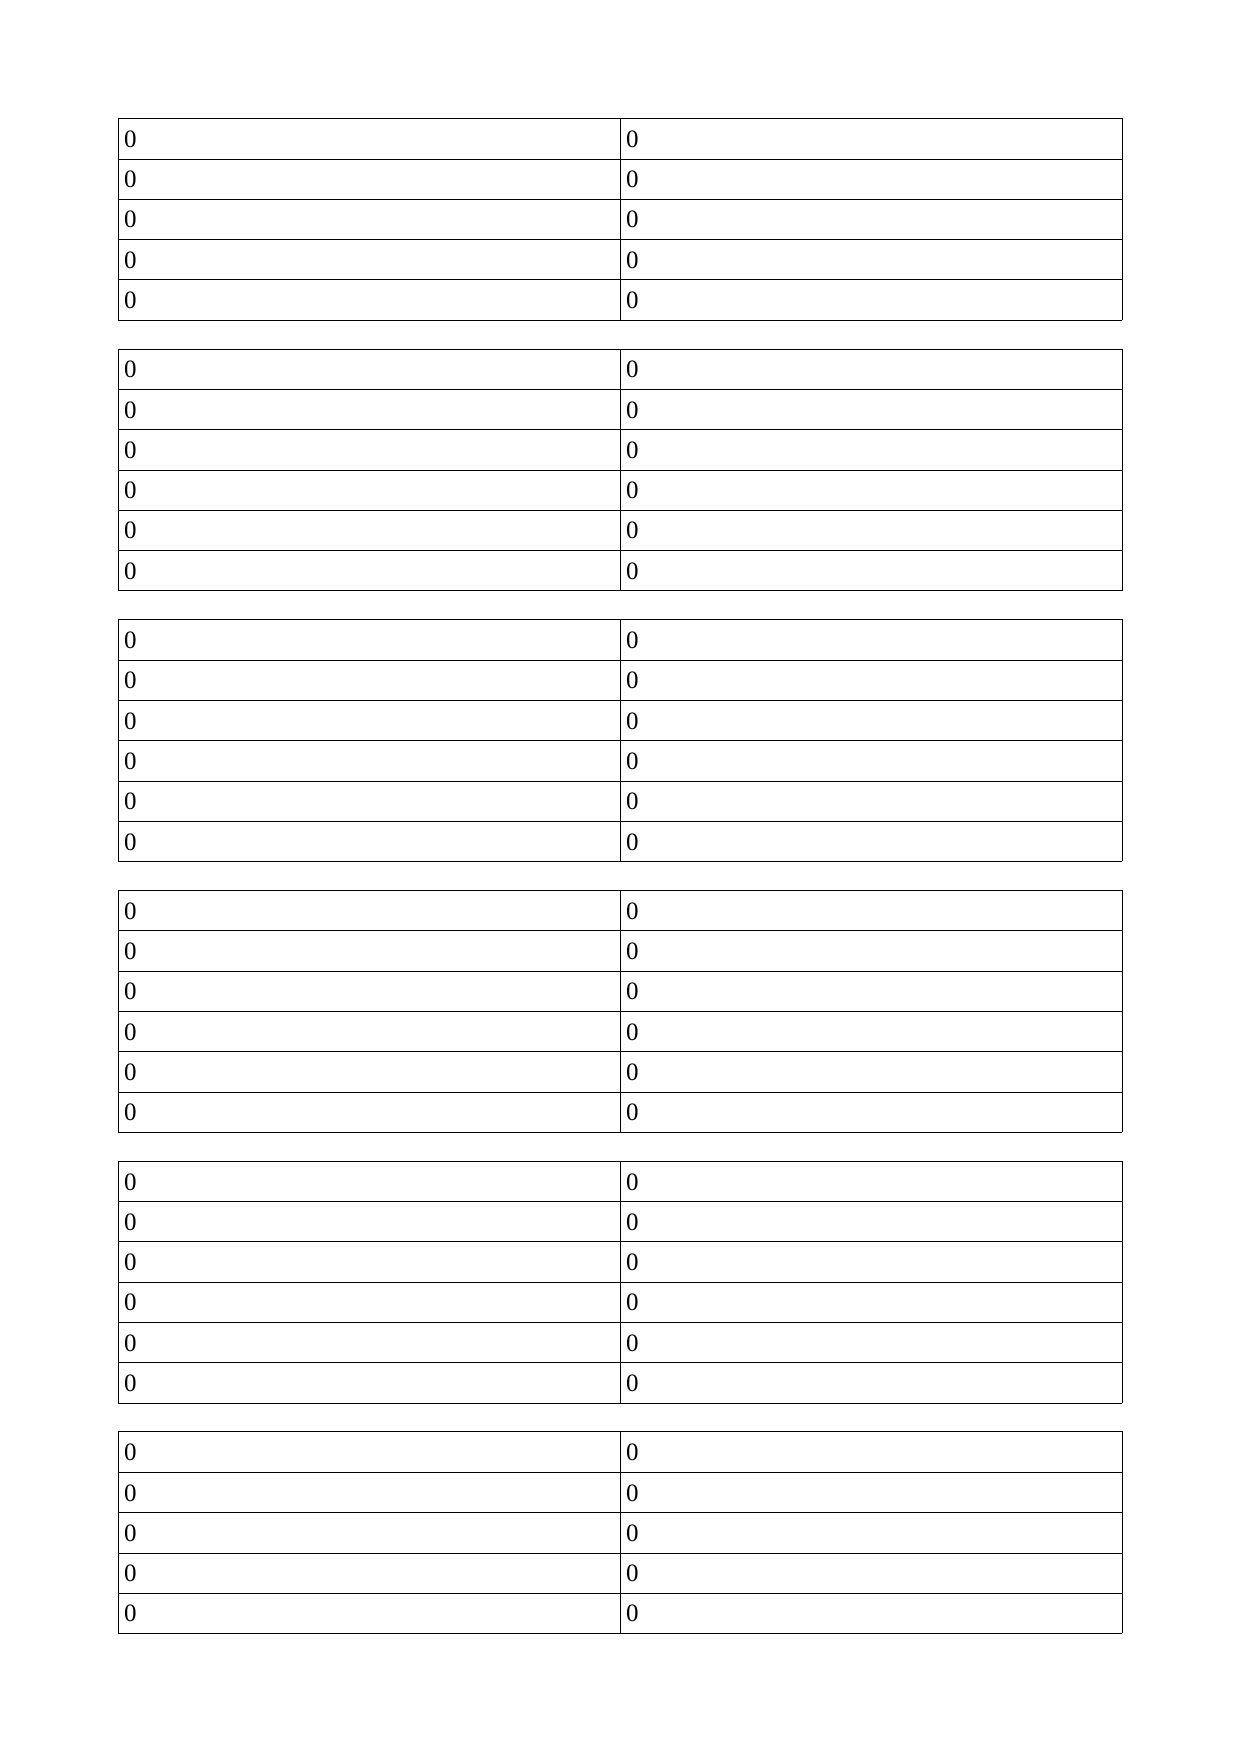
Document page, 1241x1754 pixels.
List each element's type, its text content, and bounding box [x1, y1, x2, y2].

table_cell 0 [621, 822, 1122, 861]
table_cell 0 [621, 200, 1122, 239]
table_cell 0 [119, 1594, 620, 1633]
table_cell 0 [119, 931, 620, 971]
table_cell 0 [119, 1283, 620, 1322]
table_cell 0 [621, 511, 1122, 550]
table_cell 0 [119, 1242, 620, 1282]
table_cell 0 [621, 1242, 1122, 1282]
table_cell 0 [119, 972, 620, 1011]
table_cell 0 [119, 1093, 620, 1132]
table_cell 0 [621, 1052, 1122, 1092]
table_cell 0 [119, 119, 620, 158]
table_cell 0 [621, 1283, 1122, 1322]
table_header 0 [119, 350, 620, 389]
table_cell 0 [119, 200, 620, 239]
table_cell 0 [621, 471, 1122, 510]
table_cell 0 [119, 160, 620, 199]
table_header 0 [621, 1162, 1122, 1201]
table_cell 0 [621, 160, 1122, 199]
table_cell 0 [621, 1473, 1122, 1512]
table_cell 0 [621, 390, 1122, 429]
table_header 0 [119, 1432, 620, 1472]
table_cell 0 [119, 782, 620, 821]
table_cell 0 [119, 1012, 620, 1051]
table_cell 0 [119, 430, 620, 469]
table_cell 0 [119, 471, 620, 510]
table_header 0 [621, 350, 1122, 389]
table_cell 0 [119, 661, 620, 700]
table_cell 0 [621, 119, 1122, 158]
table_cell 0 [621, 430, 1122, 469]
table_cell 0 [119, 1323, 620, 1362]
table_cell 0 [621, 280, 1122, 320]
table_cell 0 [119, 1513, 620, 1552]
table_cell 0 [119, 551, 620, 590]
table_cell 0 [621, 1513, 1122, 1552]
table_cell 0 [119, 701, 620, 740]
table_cell 0 [119, 511, 620, 550]
table_header 0 [119, 620, 620, 659]
table_cell 0 [119, 1052, 620, 1092]
table_cell 0 [119, 1363, 620, 1403]
table_header 0 [119, 891, 620, 930]
table_cell 0 [621, 972, 1122, 1011]
table_cell 0 [119, 1473, 620, 1512]
table_cell 0 [621, 551, 1122, 590]
table_cell 0 [621, 1093, 1122, 1132]
table_cell 0 [621, 782, 1122, 821]
table_cell 0 [621, 1323, 1122, 1362]
table_header 0 [119, 1162, 620, 1201]
table_cell 0 [621, 240, 1122, 279]
table_cell 0 [621, 1202, 1122, 1241]
table_cell 0 [621, 1363, 1122, 1403]
table_cell 0 [119, 240, 620, 279]
table_cell 0 [621, 741, 1122, 781]
table_cell 0 [621, 931, 1122, 971]
table_cell 0 [119, 822, 620, 861]
table_cell 0 [119, 1202, 620, 1241]
table_cell 0 [621, 661, 1122, 700]
table_cell 0 [621, 701, 1122, 740]
table_cell 0 [119, 280, 620, 320]
table_cell 0 [119, 741, 620, 781]
table_cell 0 [621, 1554, 1122, 1593]
table_header 0 [621, 891, 1122, 930]
table_header 0 [621, 1432, 1122, 1472]
table_cell 0 [621, 1594, 1122, 1633]
table_header 0 [621, 620, 1122, 659]
table_cell 0 [119, 390, 620, 429]
table_cell 0 [621, 1012, 1122, 1051]
table_cell 0 [119, 1554, 620, 1593]
